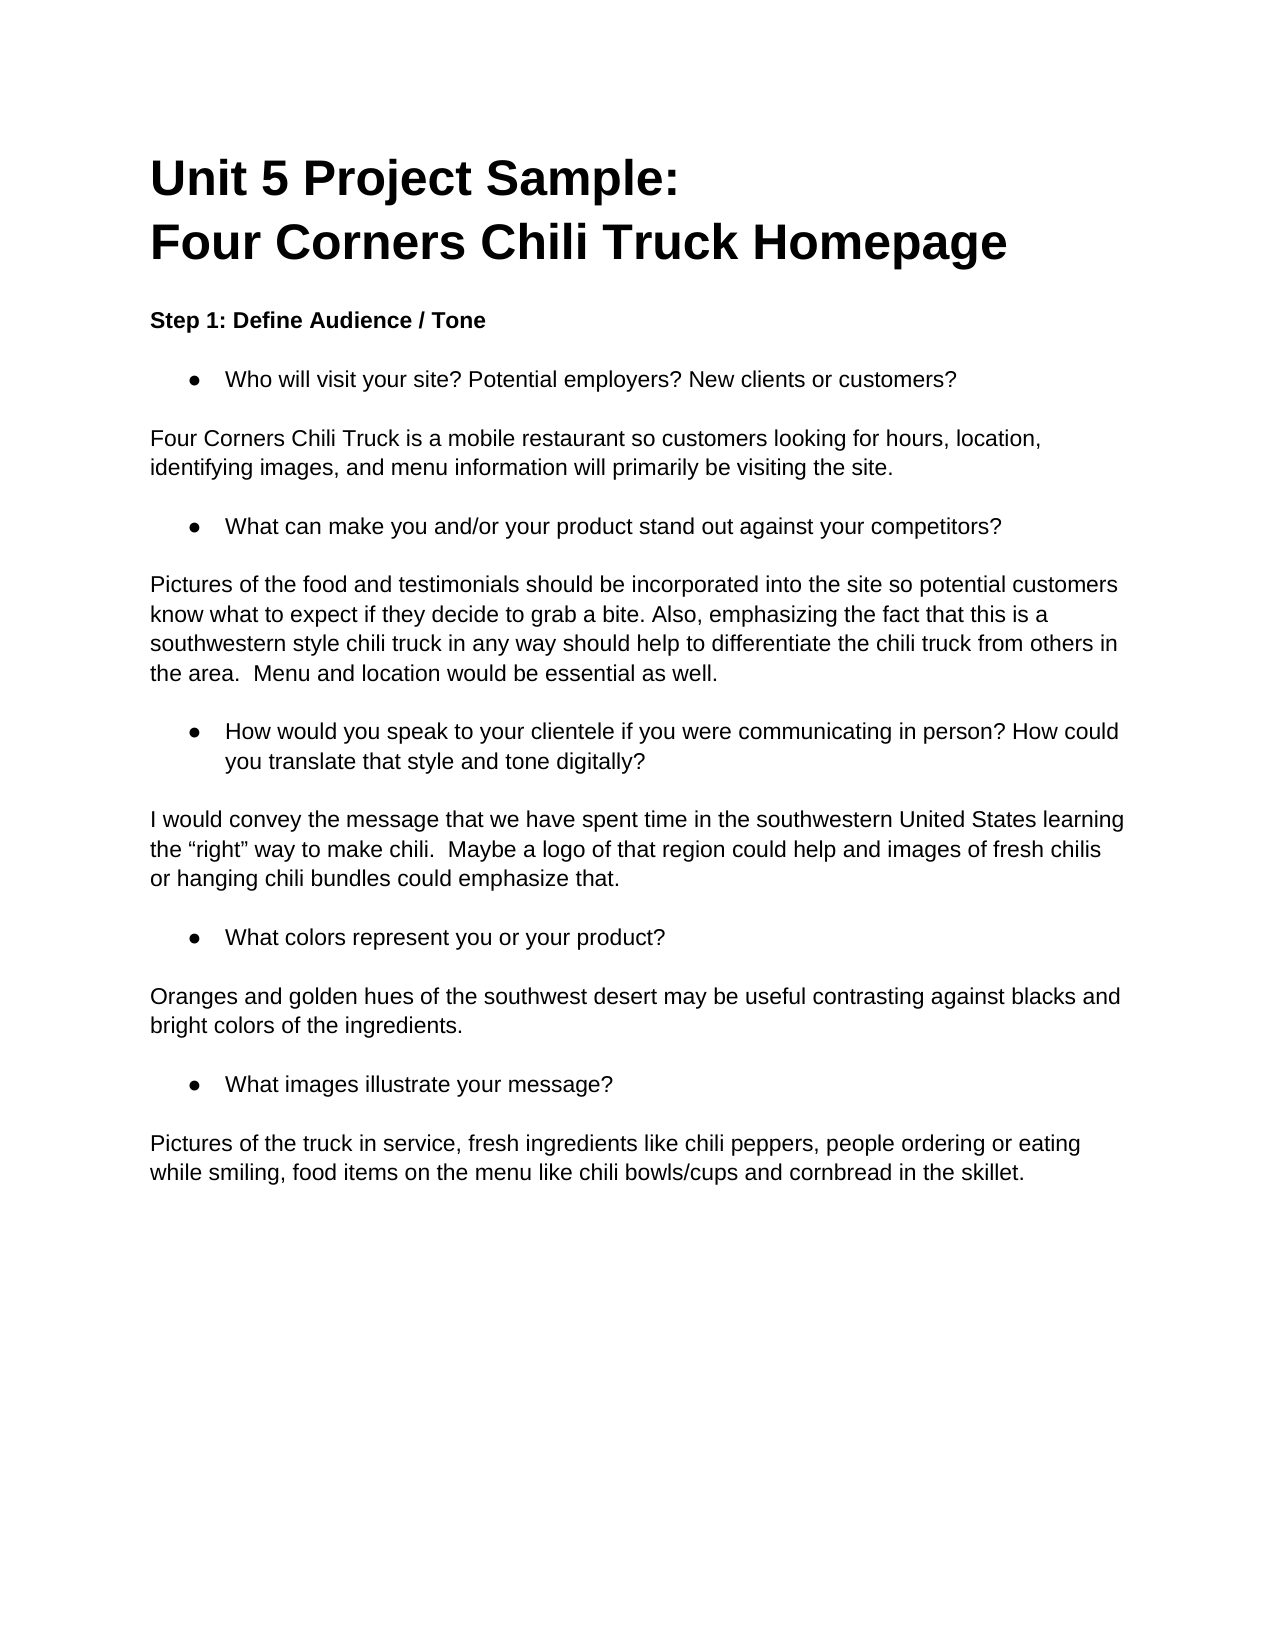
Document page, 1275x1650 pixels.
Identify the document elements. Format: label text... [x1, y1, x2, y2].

text I would convey the message that we have spent time in the southwestern United States learning the “right” way to make chili. Maybe a logo of that region could help and images of fresh chilis or hanging chili bundles could emphasize that. [150, 807, 1125, 891]
text Pictures of the truck in service, fresh ingredients like chili peppers, people ordering or eating while smiling, food items on the menu like chili bowls/cups and cornbread in the skillet. [150, 1130, 1125, 1185]
list How would you speak to your clientele if you were communicating in person? How could you translate that style and tone digitally? [187, 719, 1125, 774]
list What can make you and/or your product stand out against your competitors? [187, 513, 1125, 539]
list What images illustrate your message? [187, 1071, 1125, 1097]
text Four Corners Chili Truck is a mobile restaurant so customers looking for hours, location, identifying images, and menu information will primarily be visiting the site. [150, 425, 1125, 480]
list What colors represent you or your product? [187, 924, 1125, 950]
text Step 1: Define Audience / Tone [150, 308, 1125, 333]
list Who will visit your site? Potential employers? New clients or customers? [187, 366, 1125, 392]
text Pictures of the food and testimonials should be incorporated into the site so potential customers know what to expect if they decide to grab a bite. Also, emphasizing the fact that this is a southwestern style chili truck in any way should help to differentiate the chili truck from others in the area. Menu and location would be essential as well. [150, 572, 1125, 686]
text Unit 5 Project Sample: [150, 150, 1125, 206]
text Oranges and golden hues of the southwest desert may be useful contrasting against blacks and bright colors of the ingredients. [150, 983, 1125, 1038]
text Four Corners Chili Truck Homepage [150, 214, 1125, 270]
